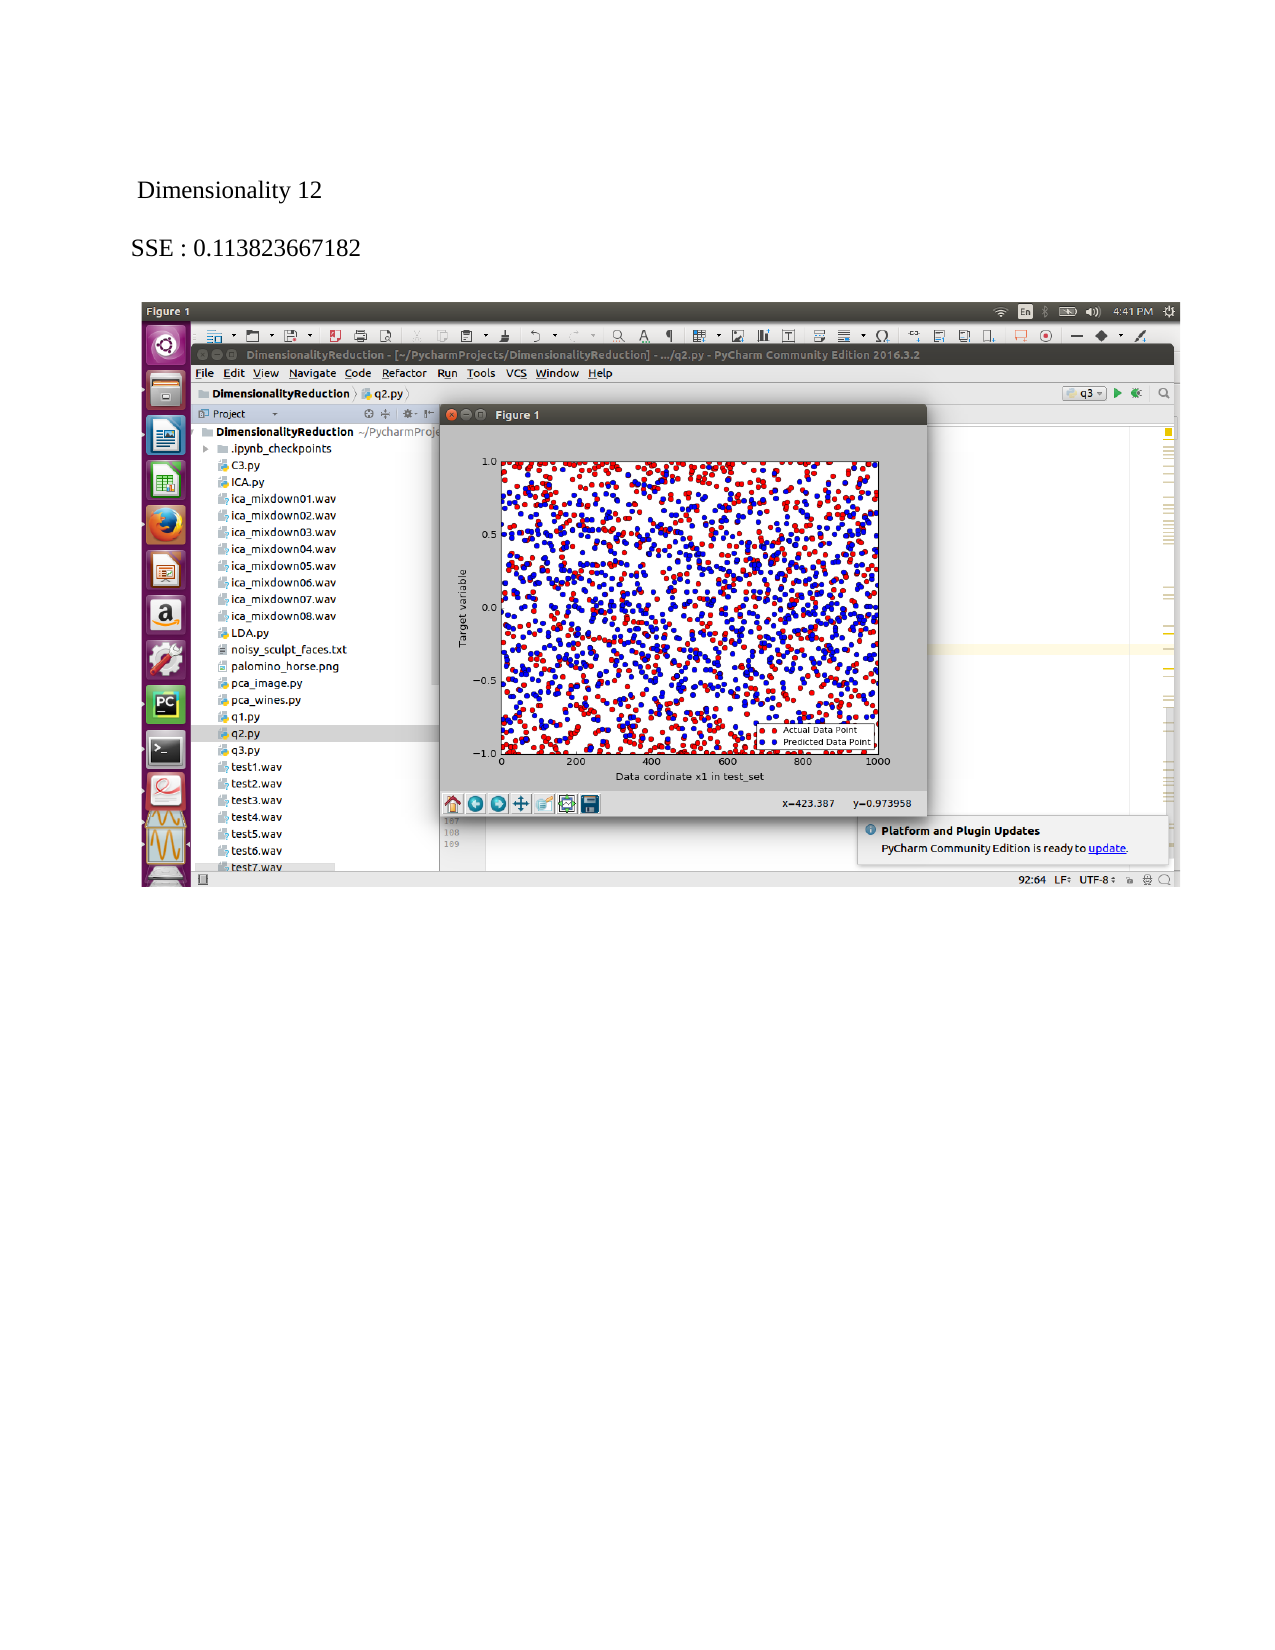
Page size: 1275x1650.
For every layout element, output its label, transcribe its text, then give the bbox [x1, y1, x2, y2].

text Dimensionality 12 [118, 176, 1157, 204]
text SSE : 0.113823667182 [118, 233, 1157, 262]
picture [141, 302, 1181, 887]
